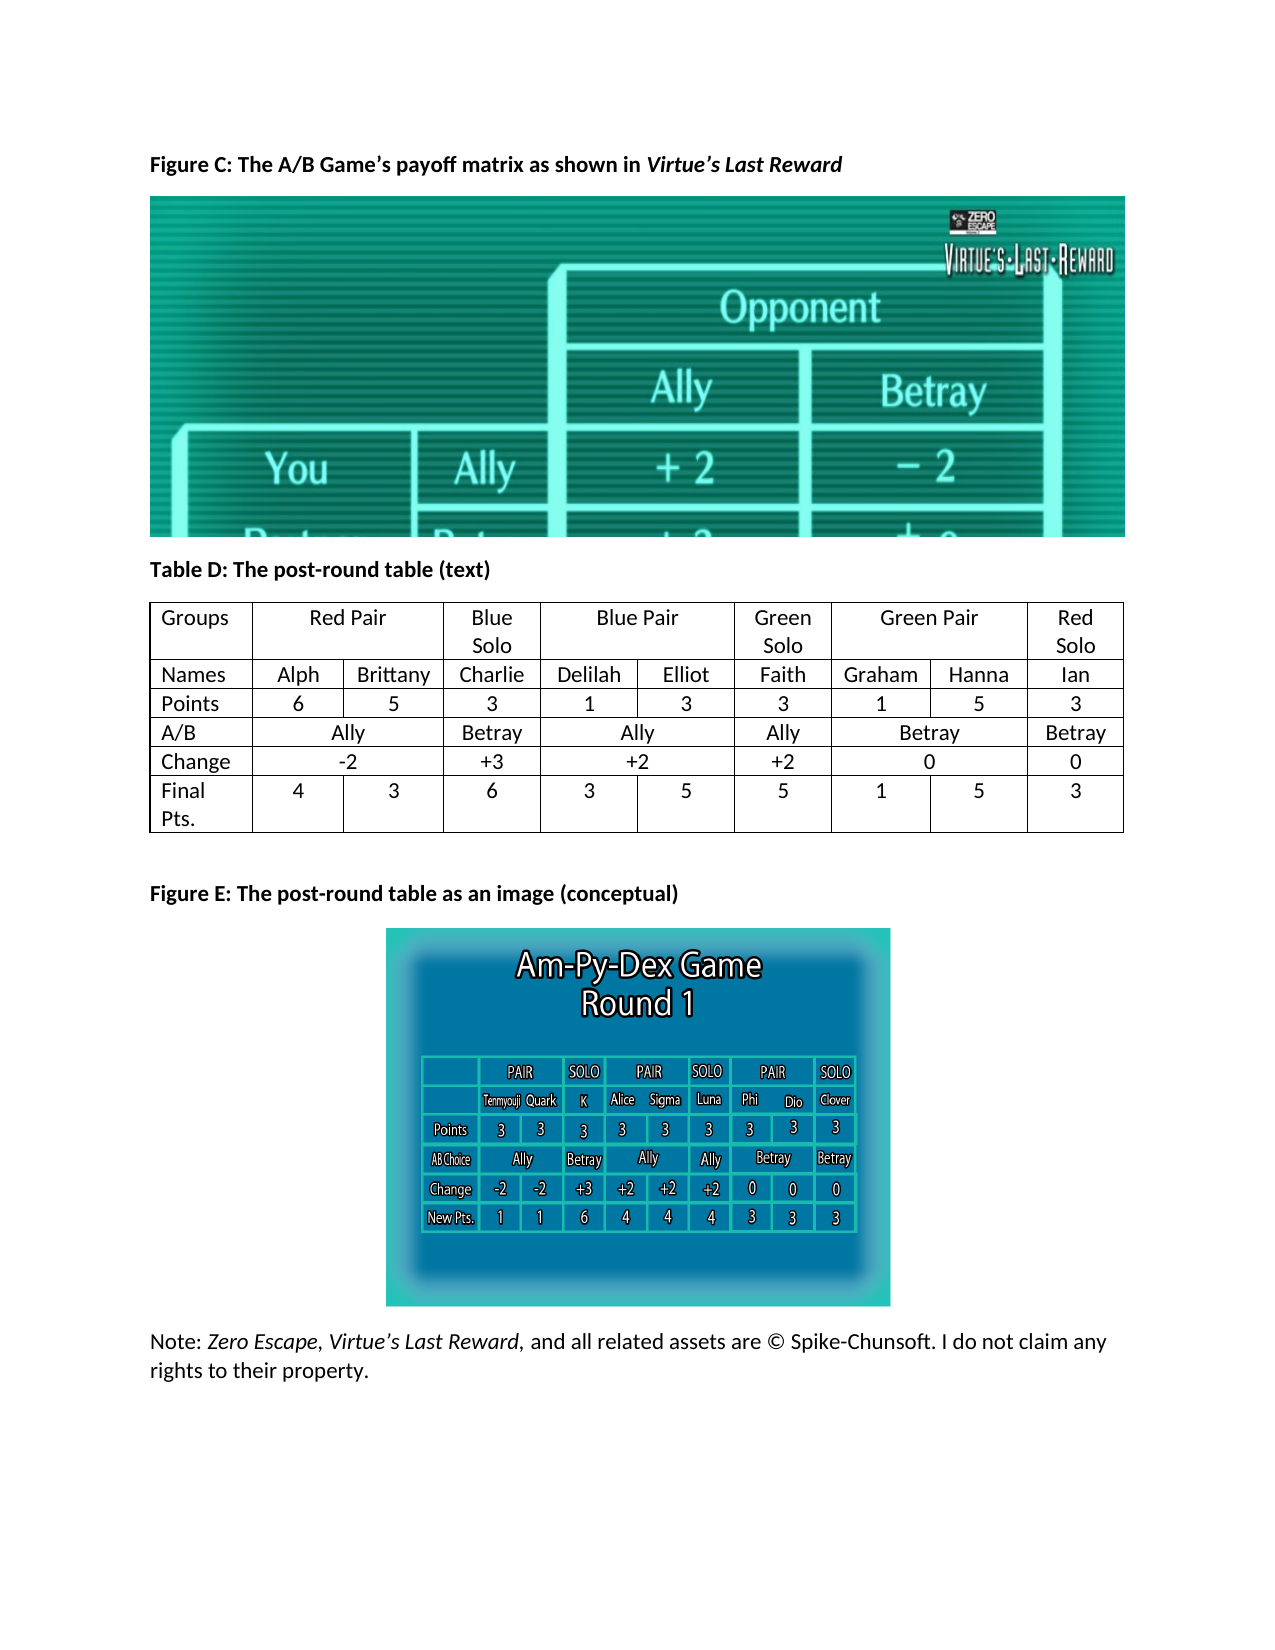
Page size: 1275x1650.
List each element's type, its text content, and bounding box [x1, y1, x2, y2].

table_cell Betray [832, 718, 1027, 746]
table_cell Alph [253, 660, 343, 688]
table_header Groups [151, 603, 252, 659]
table_cell Final Pts. [151, 776, 252, 832]
table_cell Delilah [541, 660, 637, 688]
table_header Red Pair [253, 603, 443, 659]
table_cell 4 [253, 776, 343, 832]
table_cell 3 [344, 776, 443, 832]
table_cell Brittany [344, 660, 443, 688]
table_cell 6 [444, 776, 540, 832]
table_cell +2 [735, 747, 831, 775]
table_cell Ally [735, 718, 831, 746]
table_cell 5 [344, 689, 443, 717]
text Note: Zero Escape, Virtue’s Last Reward, and all related assets are © Spike-Chunsoft. I do not claim any rights to their property. [150, 1327, 1125, 1385]
table_cell 5 [931, 776, 1027, 832]
table_cell 5 [638, 776, 734, 832]
table_cell Betray [444, 718, 540, 746]
table_cell A/B [151, 718, 252, 746]
table_cell Faith [735, 660, 831, 688]
text Table D: The post-round table (text) [150, 555, 1125, 583]
table_cell 0 [832, 747, 1027, 775]
table_cell 3 [444, 689, 540, 717]
table_cell Change [151, 747, 252, 775]
table_cell 3 [1028, 689, 1123, 717]
table_cell 1 [832, 689, 930, 717]
table_header Green Pair [832, 603, 1027, 659]
table_header Blue Pair [541, 603, 734, 659]
table_cell Charlie [444, 660, 540, 688]
text Figure C: The A/B Game’s payoff matrix as shown in Virtue’s Last Reward [150, 150, 1125, 178]
table_cell Graham [832, 660, 930, 688]
table_cell +2 [541, 747, 734, 775]
table_cell 3 [1028, 776, 1123, 832]
table_header Green Solo [735, 603, 831, 659]
table_cell 3 [638, 689, 734, 717]
table_cell 6 [253, 689, 343, 717]
table_cell Points [151, 689, 252, 717]
table_cell 3 [735, 689, 831, 717]
table_cell 1 [832, 776, 930, 832]
table_cell Ally [541, 718, 734, 746]
table_header Red Solo [1028, 603, 1123, 659]
table_cell +3 [444, 747, 540, 775]
table_cell 5 [735, 776, 831, 832]
table_cell -2 [253, 747, 443, 775]
table_cell 0 [1028, 747, 1123, 775]
table_cell Ally [253, 718, 443, 746]
table_cell Names [151, 660, 252, 688]
table_cell Ian [1028, 660, 1123, 688]
table_cell 5 [931, 689, 1027, 717]
table_header Blue Solo [444, 603, 540, 659]
table_cell Elliot [638, 660, 734, 688]
table_cell 3 [541, 776, 637, 832]
table_cell 1 [541, 689, 637, 717]
text Figure E: The post-round table as an image (conceptual) [150, 879, 1125, 907]
table_cell Hanna [931, 660, 1027, 688]
table_cell Betray [1028, 718, 1123, 746]
